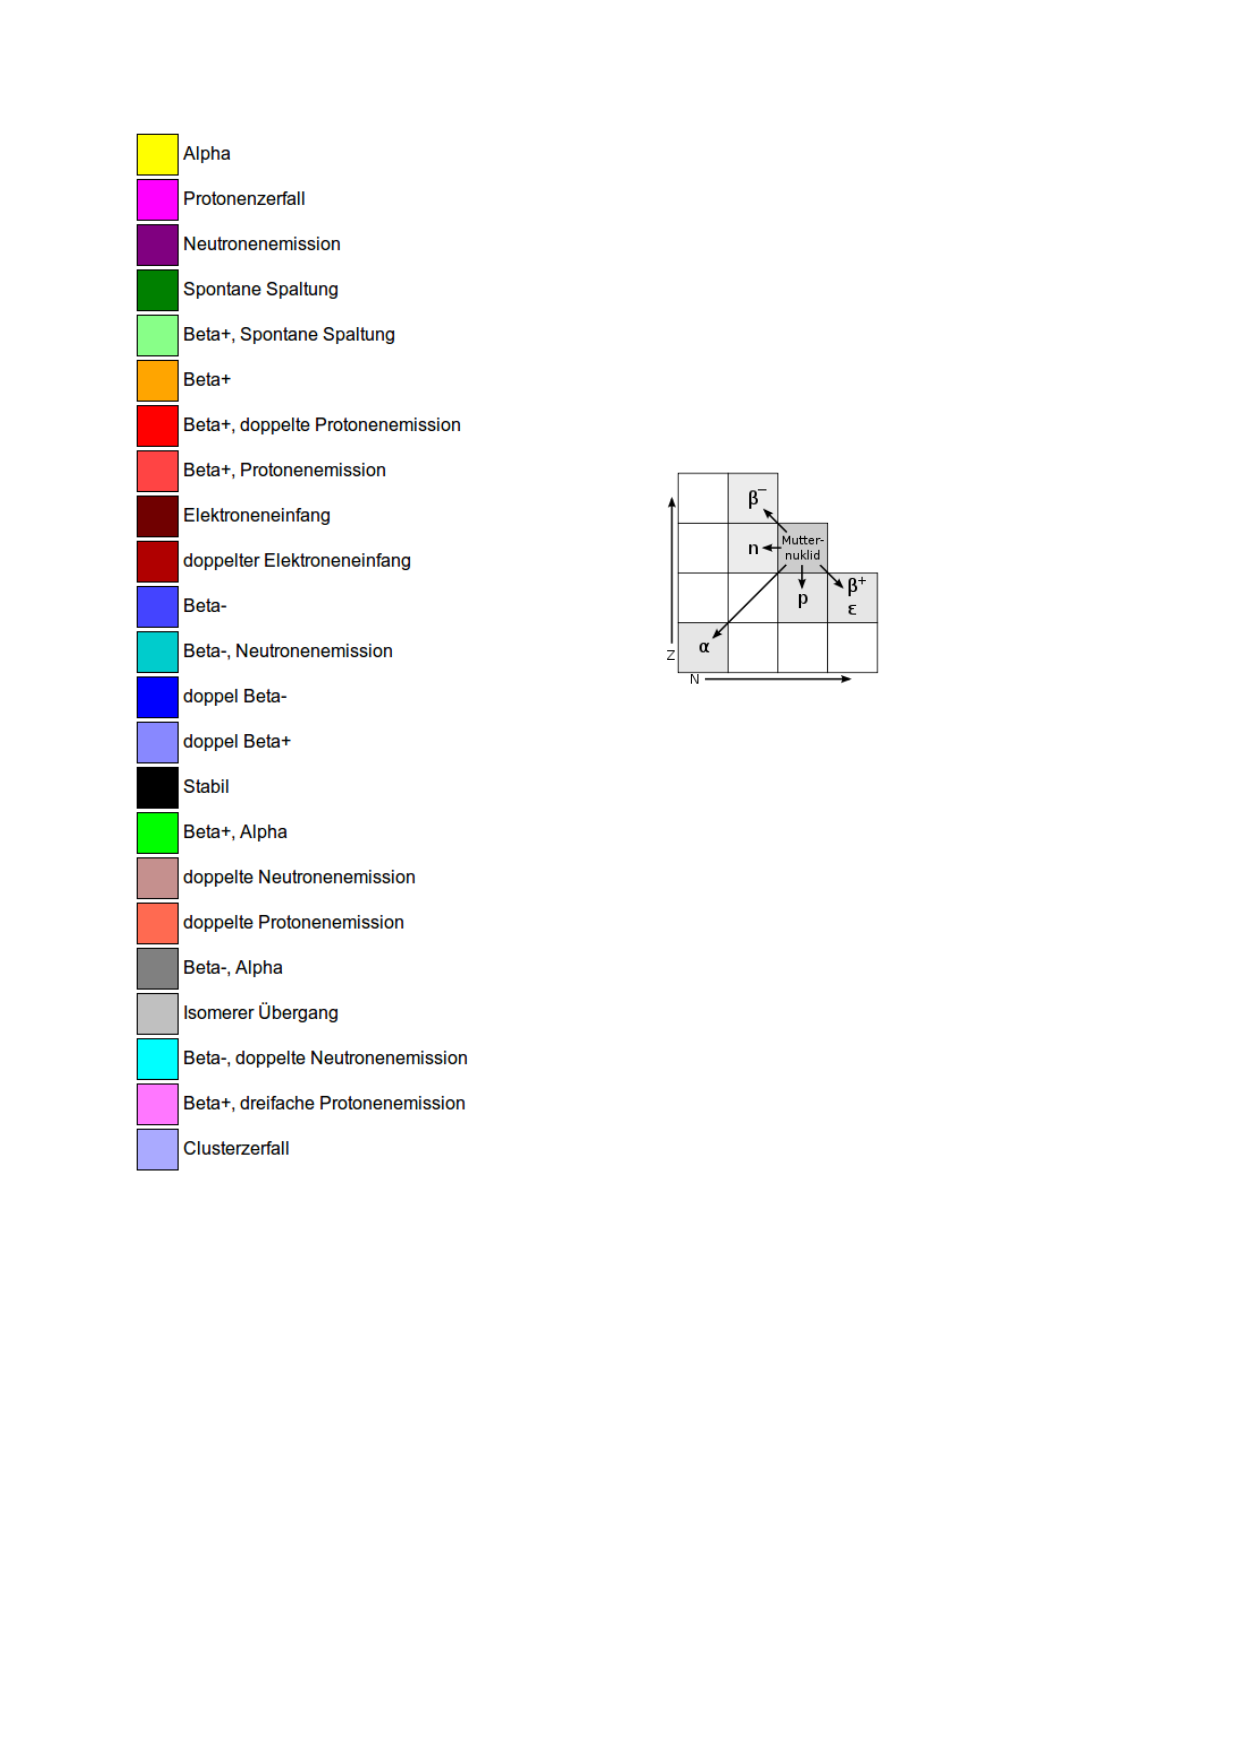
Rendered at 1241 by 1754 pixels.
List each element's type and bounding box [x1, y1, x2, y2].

picture [666, 471, 881, 687]
picture [122, 127, 510, 1183]
